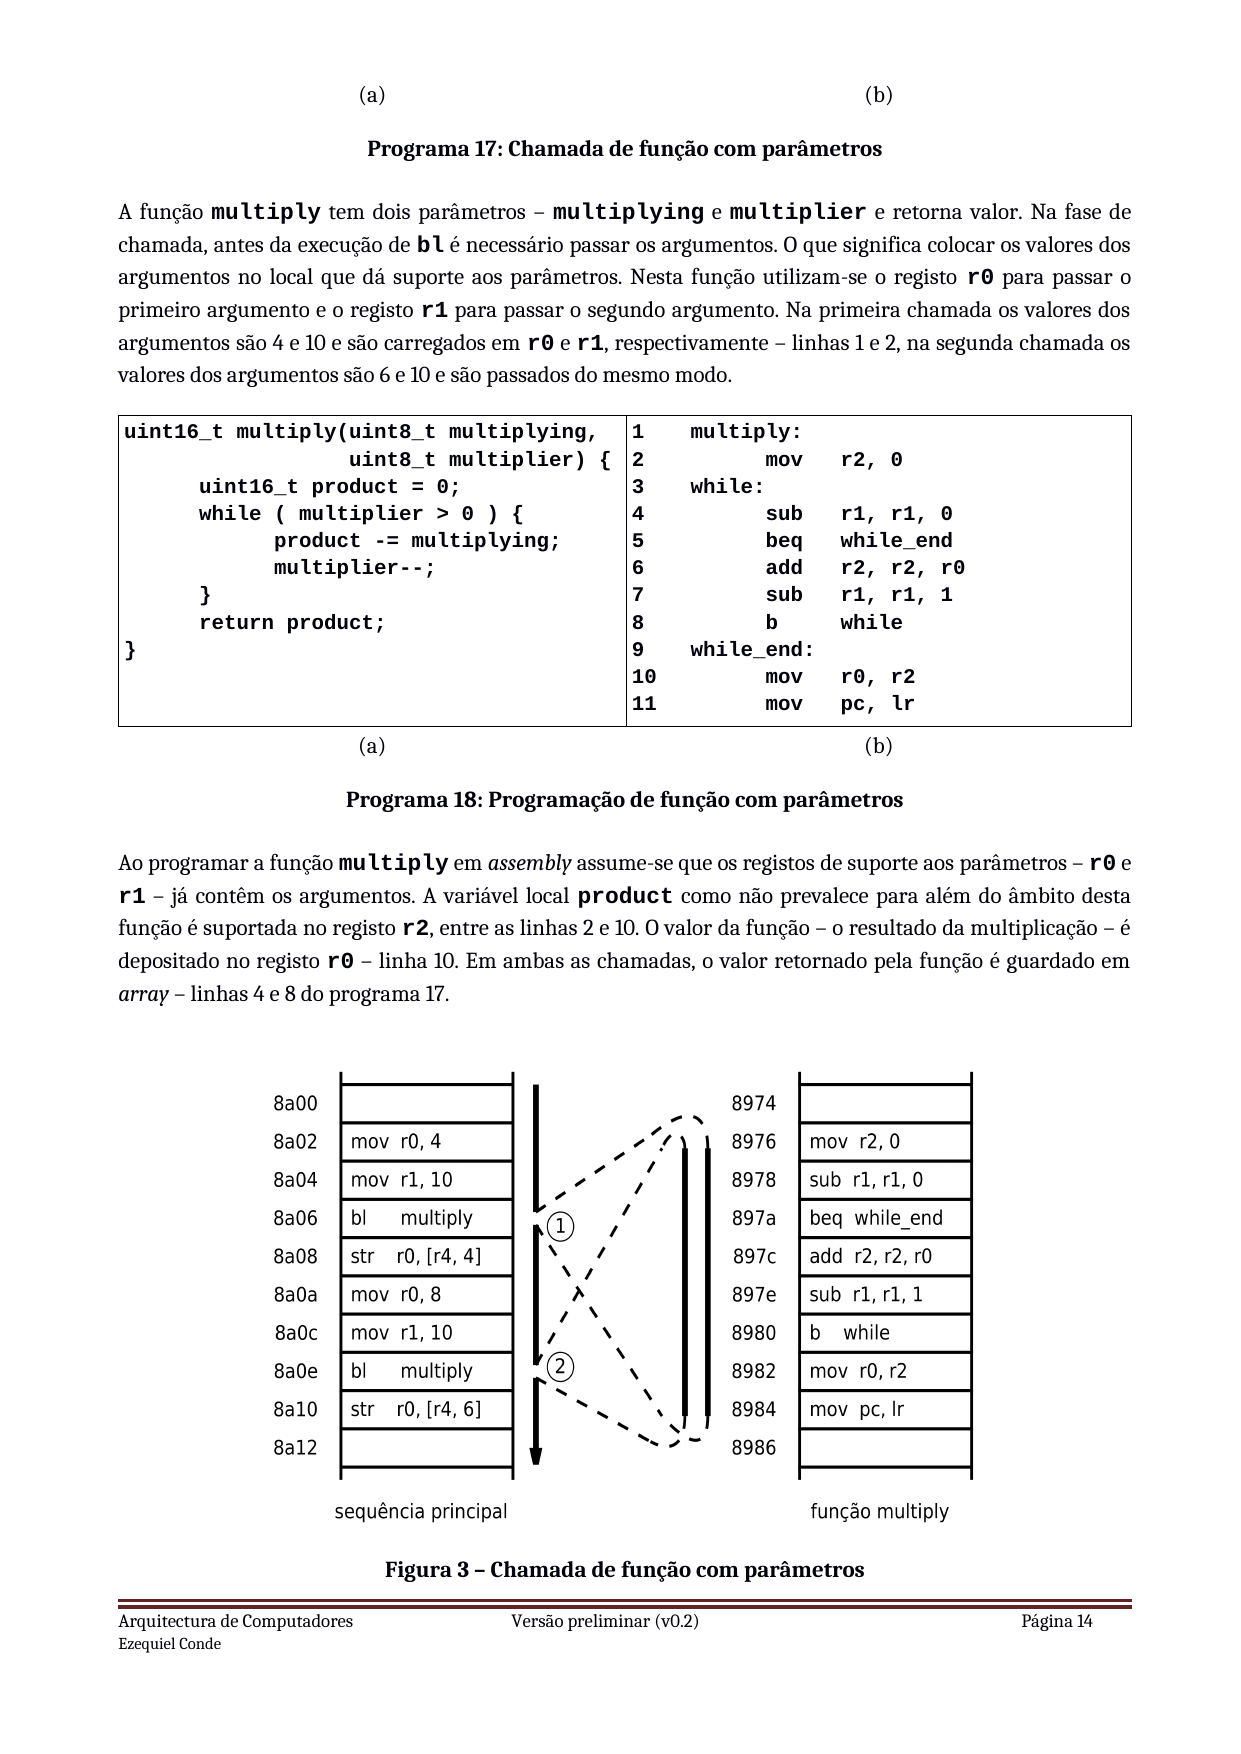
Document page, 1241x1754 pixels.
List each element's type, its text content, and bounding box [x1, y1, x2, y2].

table_cell (a) [118, 727, 626, 769]
table_cell (a) [118, 75, 626, 118]
text Figura 3 – Chamada de função com parâmetros [118, 1051, 1132, 1583]
text Programa 17: Chamada de função com parâmetros [118, 135, 1132, 162]
table_cell (b) [626, 727, 1131, 769]
table_cell (b) [626, 75, 1131, 118]
text Programa 18: Programação de função com parâmetros [118, 787, 1132, 813]
table_header uint16_t multiply(uint8_t multiplying, uint8_t multiplier) { uint16_t product = 0; while ( multiplier > 0 ) { product -= multiplying; multiplier--; } return product; } [119, 416, 626, 726]
picture [273, 1070, 977, 1524]
text Ao programar a função multiply em assembly assume-se que os registos de suporte aos parâmetros – r0 e r1 – já contêm os argumentos. A variável local product como não prevalece para além do âmbito desta função é suportada no registo r2, entre as linhas 2 e 10. O valor da função – o resultado da multiplicação – é depositado no registo r0 – linha 10. Em ambas as chamadas, o valor retornado pela função é guardado em array – linhas 4 e 8 do programa 17. [118, 850, 1132, 1007]
table_header multiply: mov r2, 0 while: sub r1, r1, 0 beq while_end add r2, r2, r0 sub r1, r1, 1 b while while_end: mov r0, r2 mov pc, lr [685, 416, 1131, 726]
text A função multiply tem dois parâmetros – multiplying e multiplier e retorna valor. Na fase de chamada, antes da execução de bl é necessário passar os argumentos. O que significa colocar os valores dos argumentos no local que dá suporte aos parâmetros. Nesta função utilizam-se o registo r0 para passar o primeiro argumento e o registo r1 para passar o segundo argumento. Na primeira chamada os valores dos argumentos são 4 e 10 e são carregados em r0 e r1, respectivamente – linhas 1 e 2, na segunda chamada os valores dos argumentos são 6 e 10 e são passados do mesmo modo. [118, 199, 1132, 388]
table_header 1 2 3 4 5 6 7 8 9 10 11 [627, 416, 684, 726]
